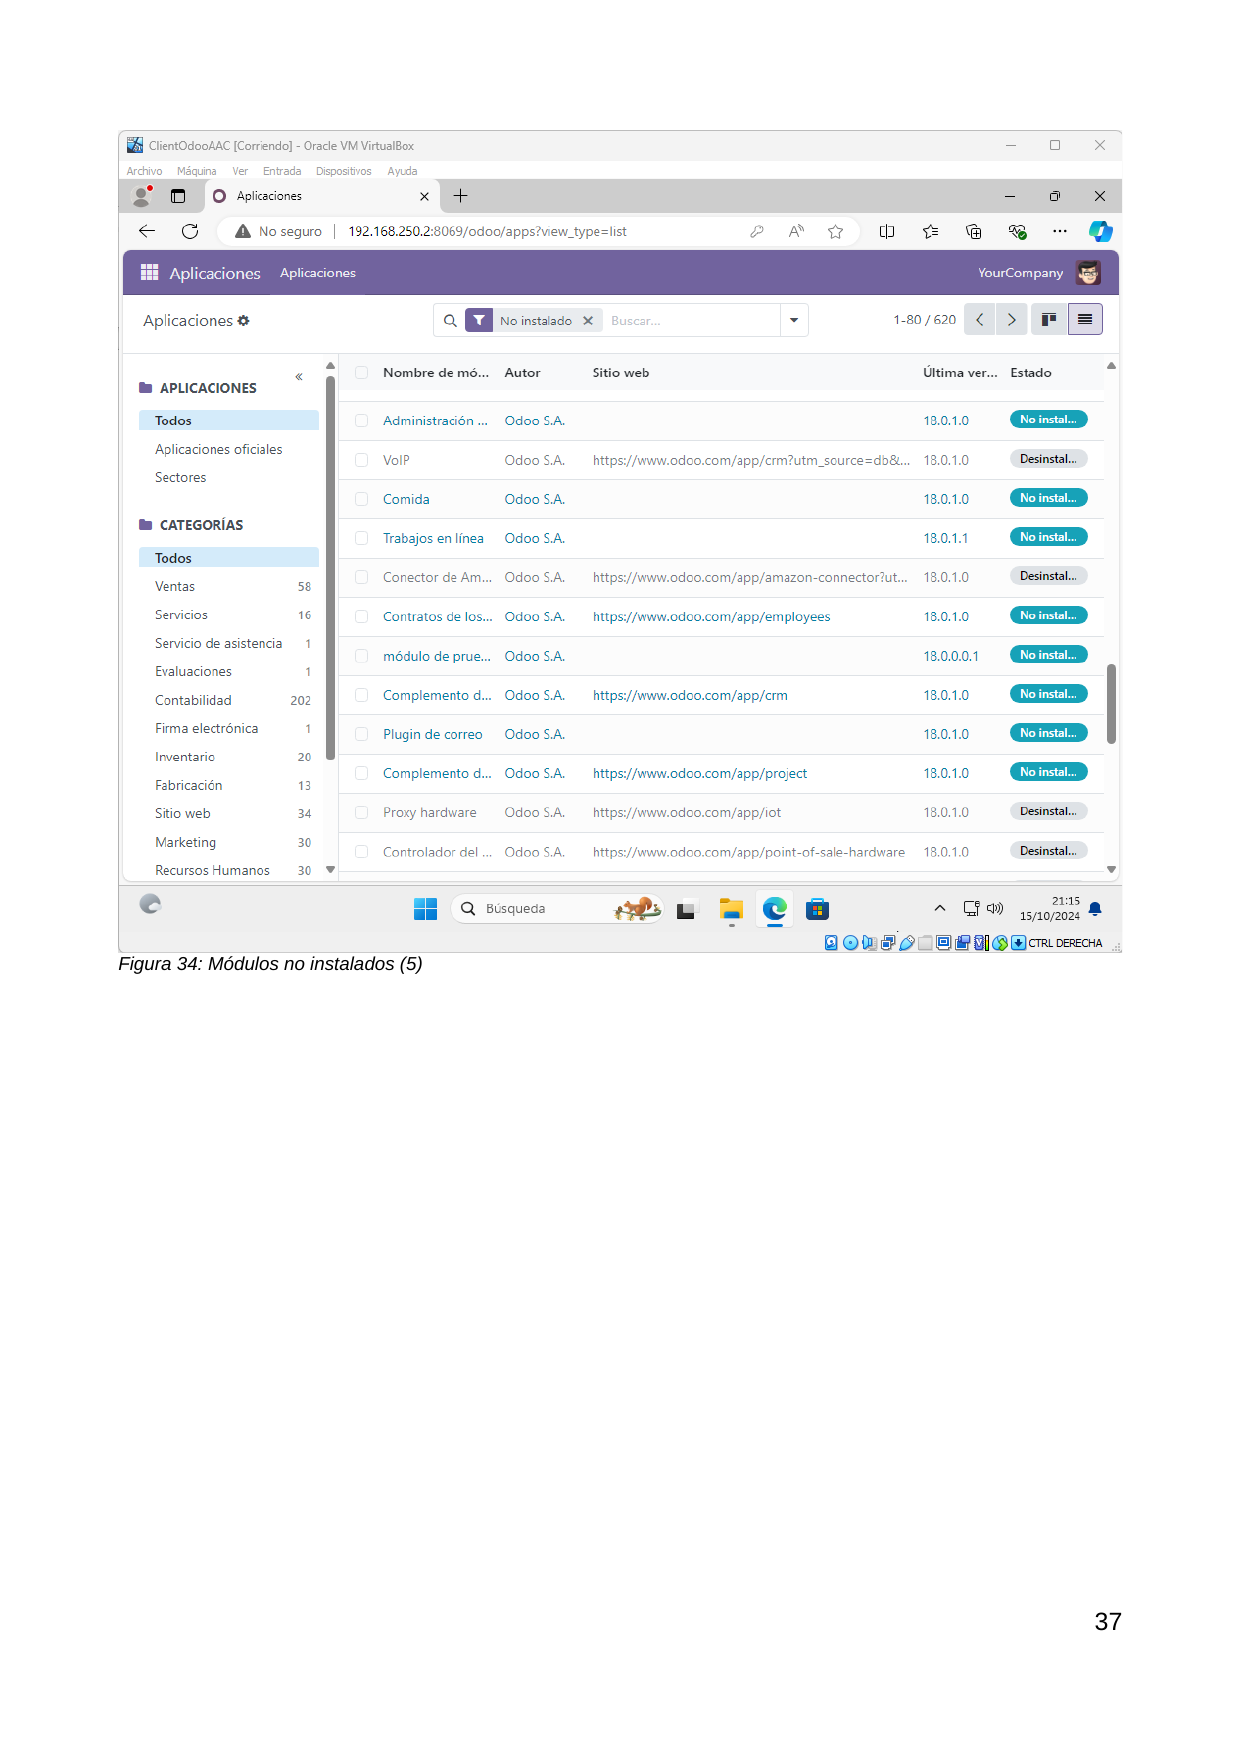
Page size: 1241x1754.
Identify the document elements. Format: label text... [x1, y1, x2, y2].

picture [118, 130, 1123, 953]
text Figura 34: Módulos no instalados (5) [118, 953, 1122, 974]
